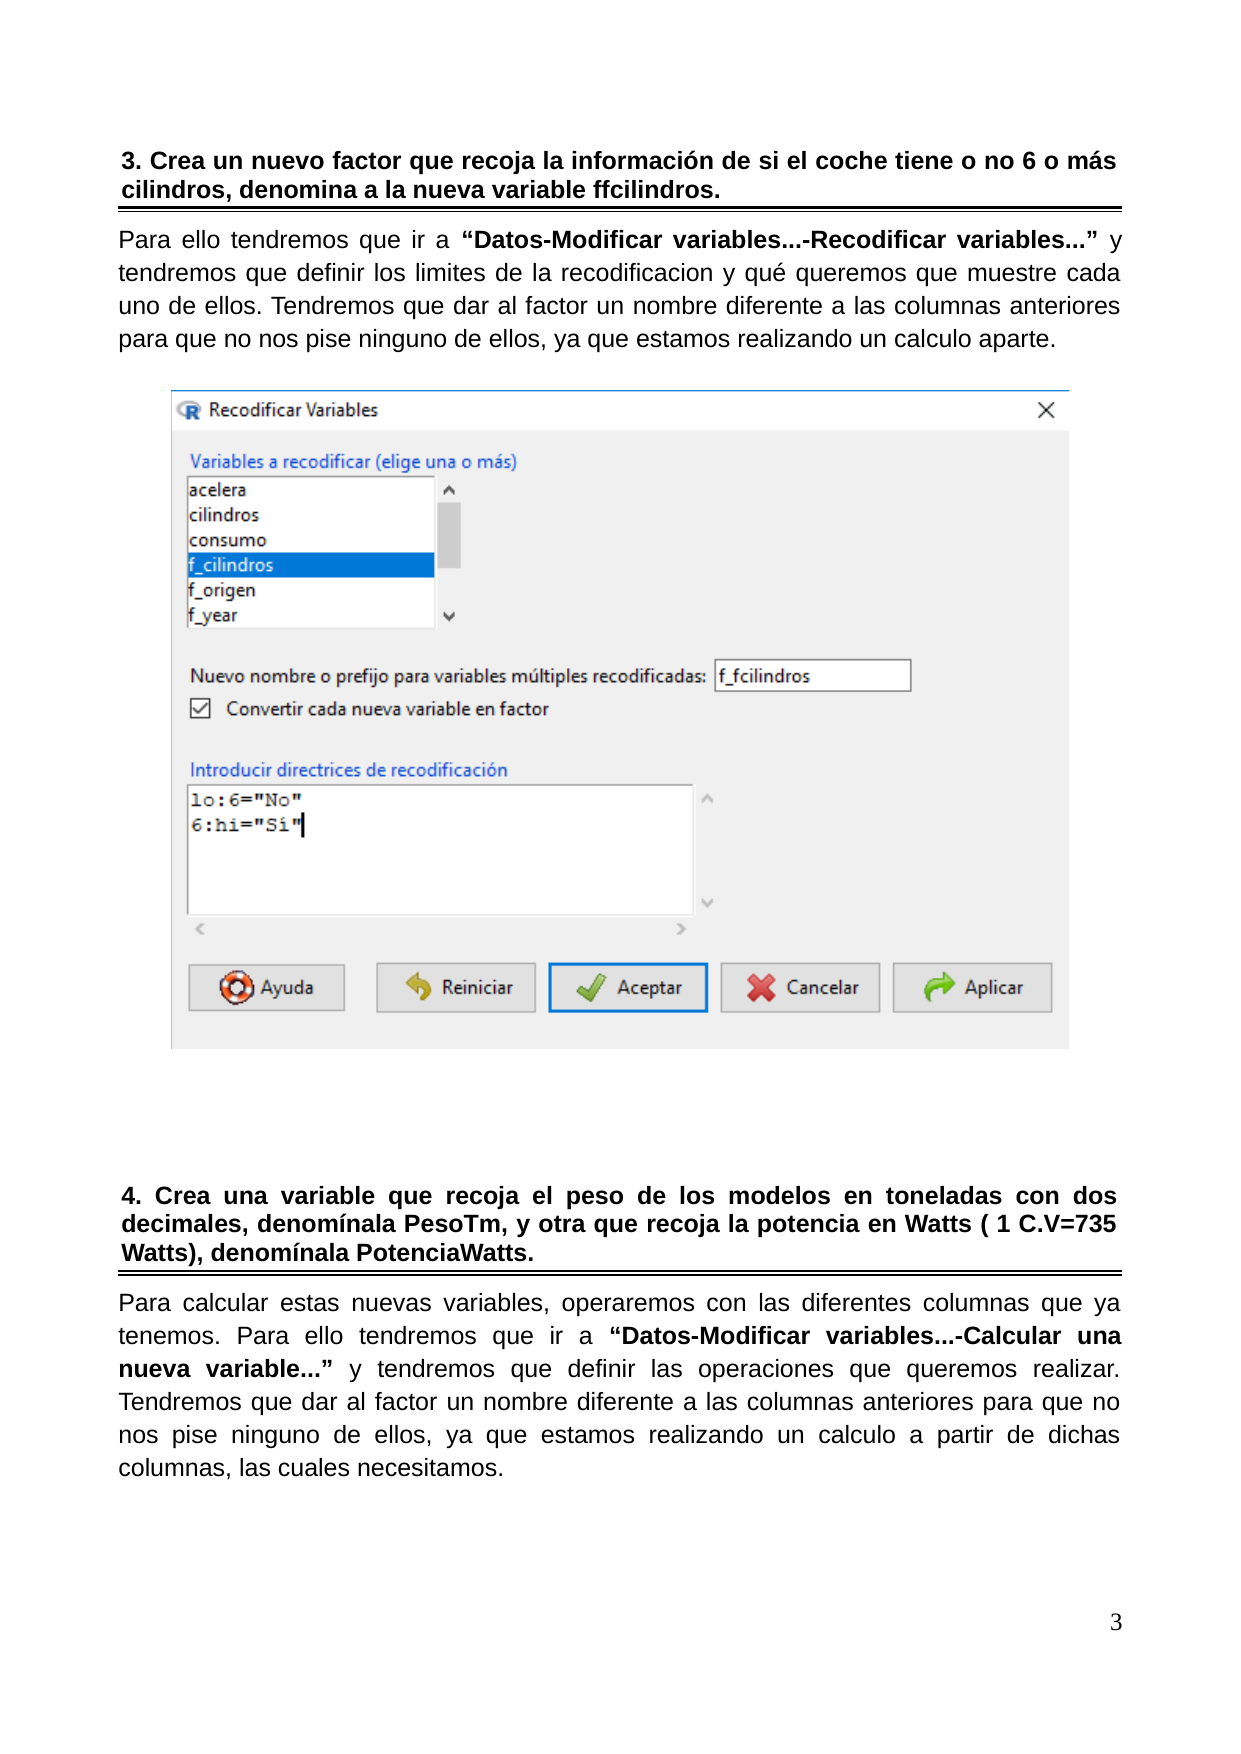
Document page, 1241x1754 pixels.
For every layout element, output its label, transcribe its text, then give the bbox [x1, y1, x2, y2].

picture [171, 390, 1070, 1049]
subtitle 4. Crea una variable que recoja el peso de los modelos en toneladas con dos decimales, denomínala PesoTm, y otra que recoja la potencia en Watts ( 1 C.V=735 Watts), denomínala PotenciaWatts. [118, 1178, 1122, 1270]
text Para ello tendremos que ir a “Datos-Modificar variables...-Recodificar variables...” y tendremos que definir los limites de la recodificacion y qué queremos que muestre cada uno de ellos. Tendremos que dar al factor un nombre diferente a las columnas anteriores para que no nos pise ninguno de ellos, ya que estamos realizando un calculo aparte. [118, 225, 1122, 352]
subtitle 3. Crea un nuevo factor que recoja la información de si el coche tiene o no 6 o más cilindros, denomina a la nueva variable ffcilindros. [118, 143, 1122, 206]
text Para calcular estas nuevas variables, operaremos con las diferentes columnas que ya tenemos. Para ello tendremos que ir a “Datos-Modificar variables...-Calcular una nueva variable...” y tendremos que definir las operaciones que queremos realizar. Tendremos que dar al factor un nombre diferente a las columnas anteriores para que no nos pise ninguno de ellos, ya que estamos realizando un calculo a partir de dichas columnas, las cuales necesitamos. [118, 1288, 1122, 1482]
